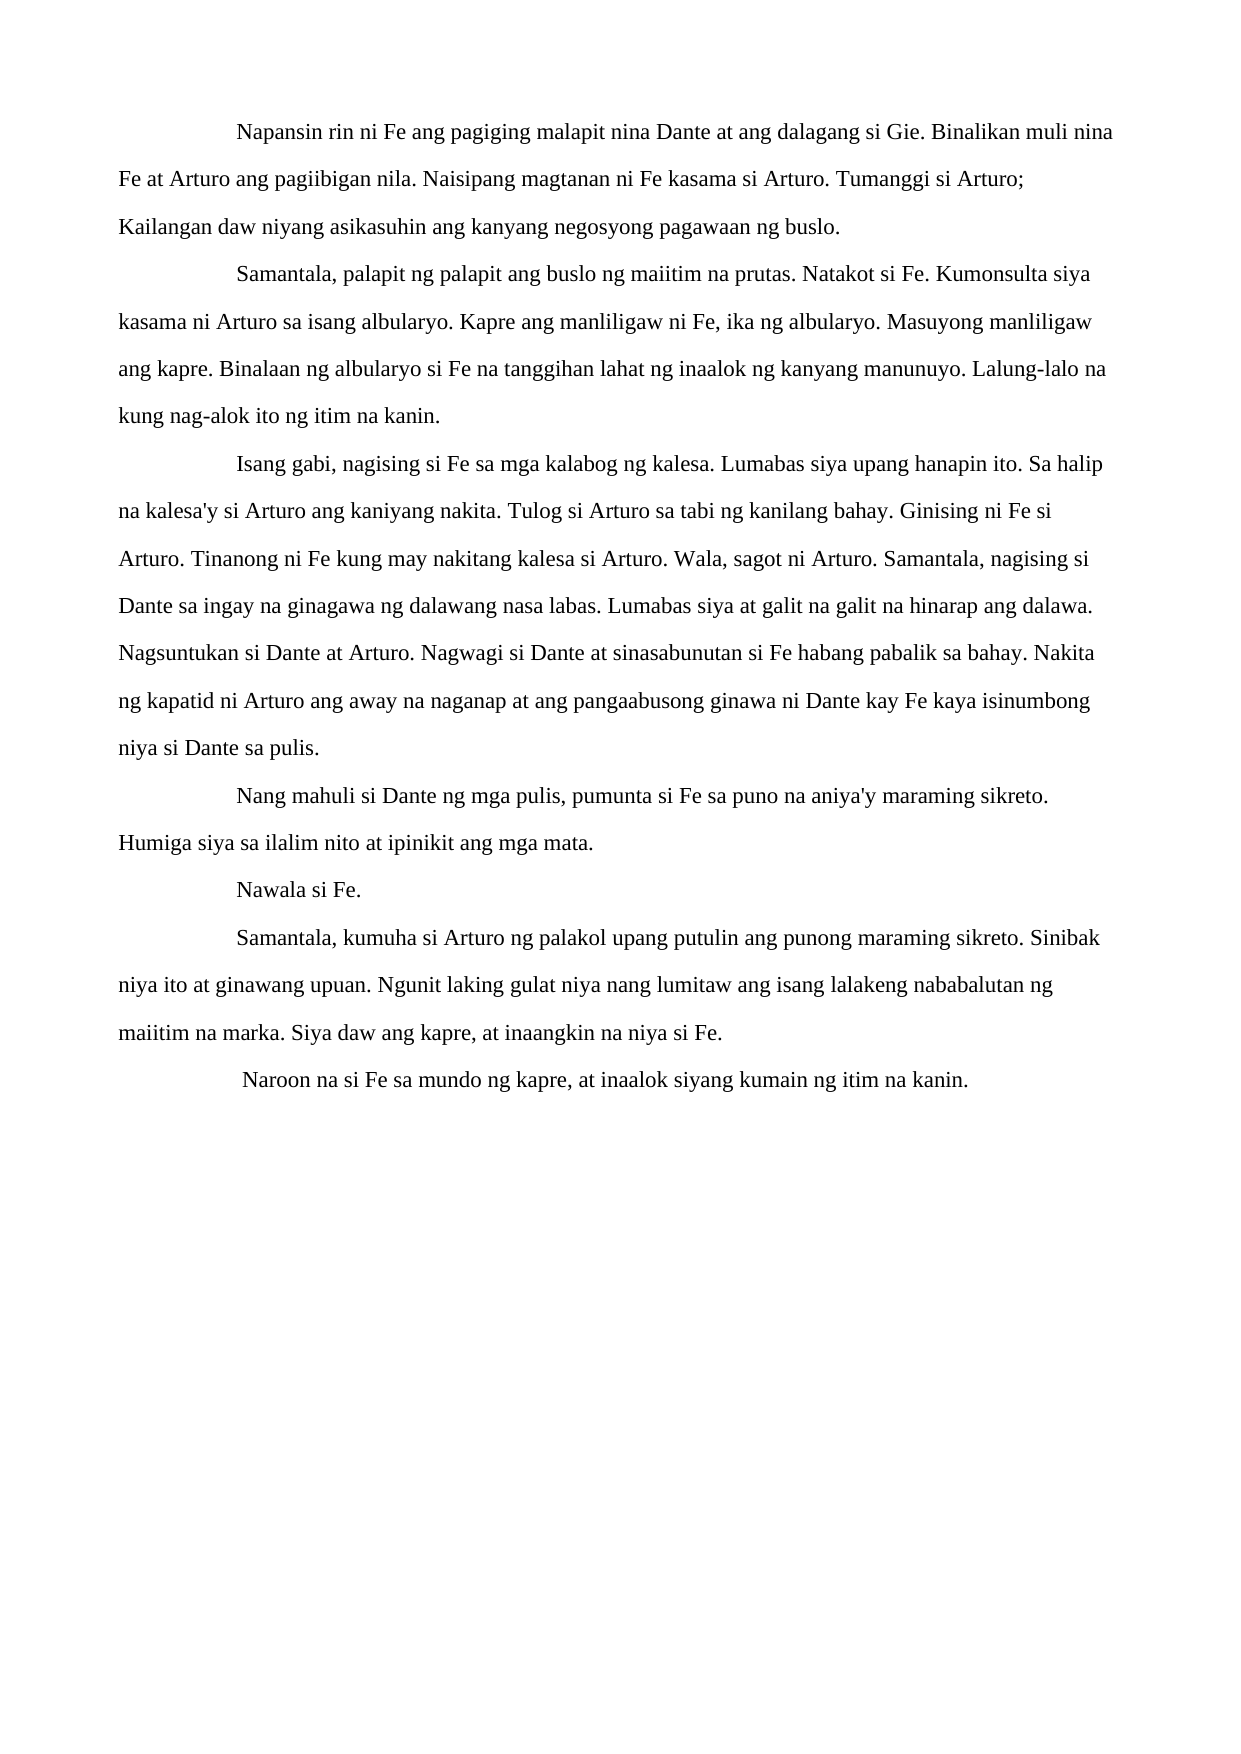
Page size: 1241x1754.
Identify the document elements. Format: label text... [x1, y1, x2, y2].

text Isang gabi, nagising si Fe sa mga kalabog ng kalesa. Lumabas siya upang hanapin ito. Sa halip na kalesa'y si Arturo ang kaniyang nakita. Tulog si Arturo sa tabi ng kanilang bahay. Ginising ni Fe si Arturo. Tinanong ni Fe kung may nakitang kalesa si Arturo. Wala, sagot ni Arturo. Samantala, nagising si Dante sa ingay na ginagawa ng dalawang nasa labas. Lumabas siya at galit na galit na hinarap ang dalawa. Nagsuntukan si Dante at Arturo. Nagwagi si Dante at sinasabunutan si Fe habang pabalik sa bahay. Nakita ng kapatid ni Arturo ang away na naganap at ang pangaabusong ginawa ni Dante kay Fe kaya isinumbong niya si Dante sa pulis. [118, 450, 1122, 761]
text Samantala, kumuha si Arturo ng palakol upang putulin ang punong maraming sikreto. Sinibak niya ito at ginawang upuan. Ngunit laking gulat niya nang lumitaw ang isang lalakeng nababalutan ng maiitim na marka. Siya daw ang kapre, at inaangkin na niya si Fe. [118, 924, 1122, 1045]
text Samantala, palapit ng palapit ang buslo ng maiitim na prutas. Natakot si Fe. Kumonsulta siya kasama ni Arturo sa isang albularyo. Kapre ang manliligaw ni Fe, ika ng albularyo. Masuyong manliligaw ang kapre. Binalaan ng albularyo si Fe na tanggihan lahat ng inaalok ng kanyang manunuyo. Lalung-lalo na kung nag-alok ito ng itim na kanin. [118, 260, 1122, 429]
text Nawala si Fe. [118, 876, 1122, 903]
text Napansin rin ni Fe ang pagiging malapit nina Dante at ang dalagang si Gie. Binalikan muli nina Fe at Arturo ang pagiibigan nila. Naisipang magtanan ni Fe kasama si Arturo. Tumanggi si Arturo; Kailangan daw niyang asikasuhin ang kanyang negosyong pagawaan ng buslo. [118, 118, 1122, 239]
text Naroon na si Fe sa mundo ng kapre, at inaalok siyang kumain ng itim na kanin. [118, 1066, 1122, 1092]
text Nang mahuli si Dante ng mga pulis, pumunta si Fe sa puno na aniya'y maraming sikreto. Humiga siya sa ilalim nito at ipinikit ang mga mata. [118, 782, 1122, 855]
